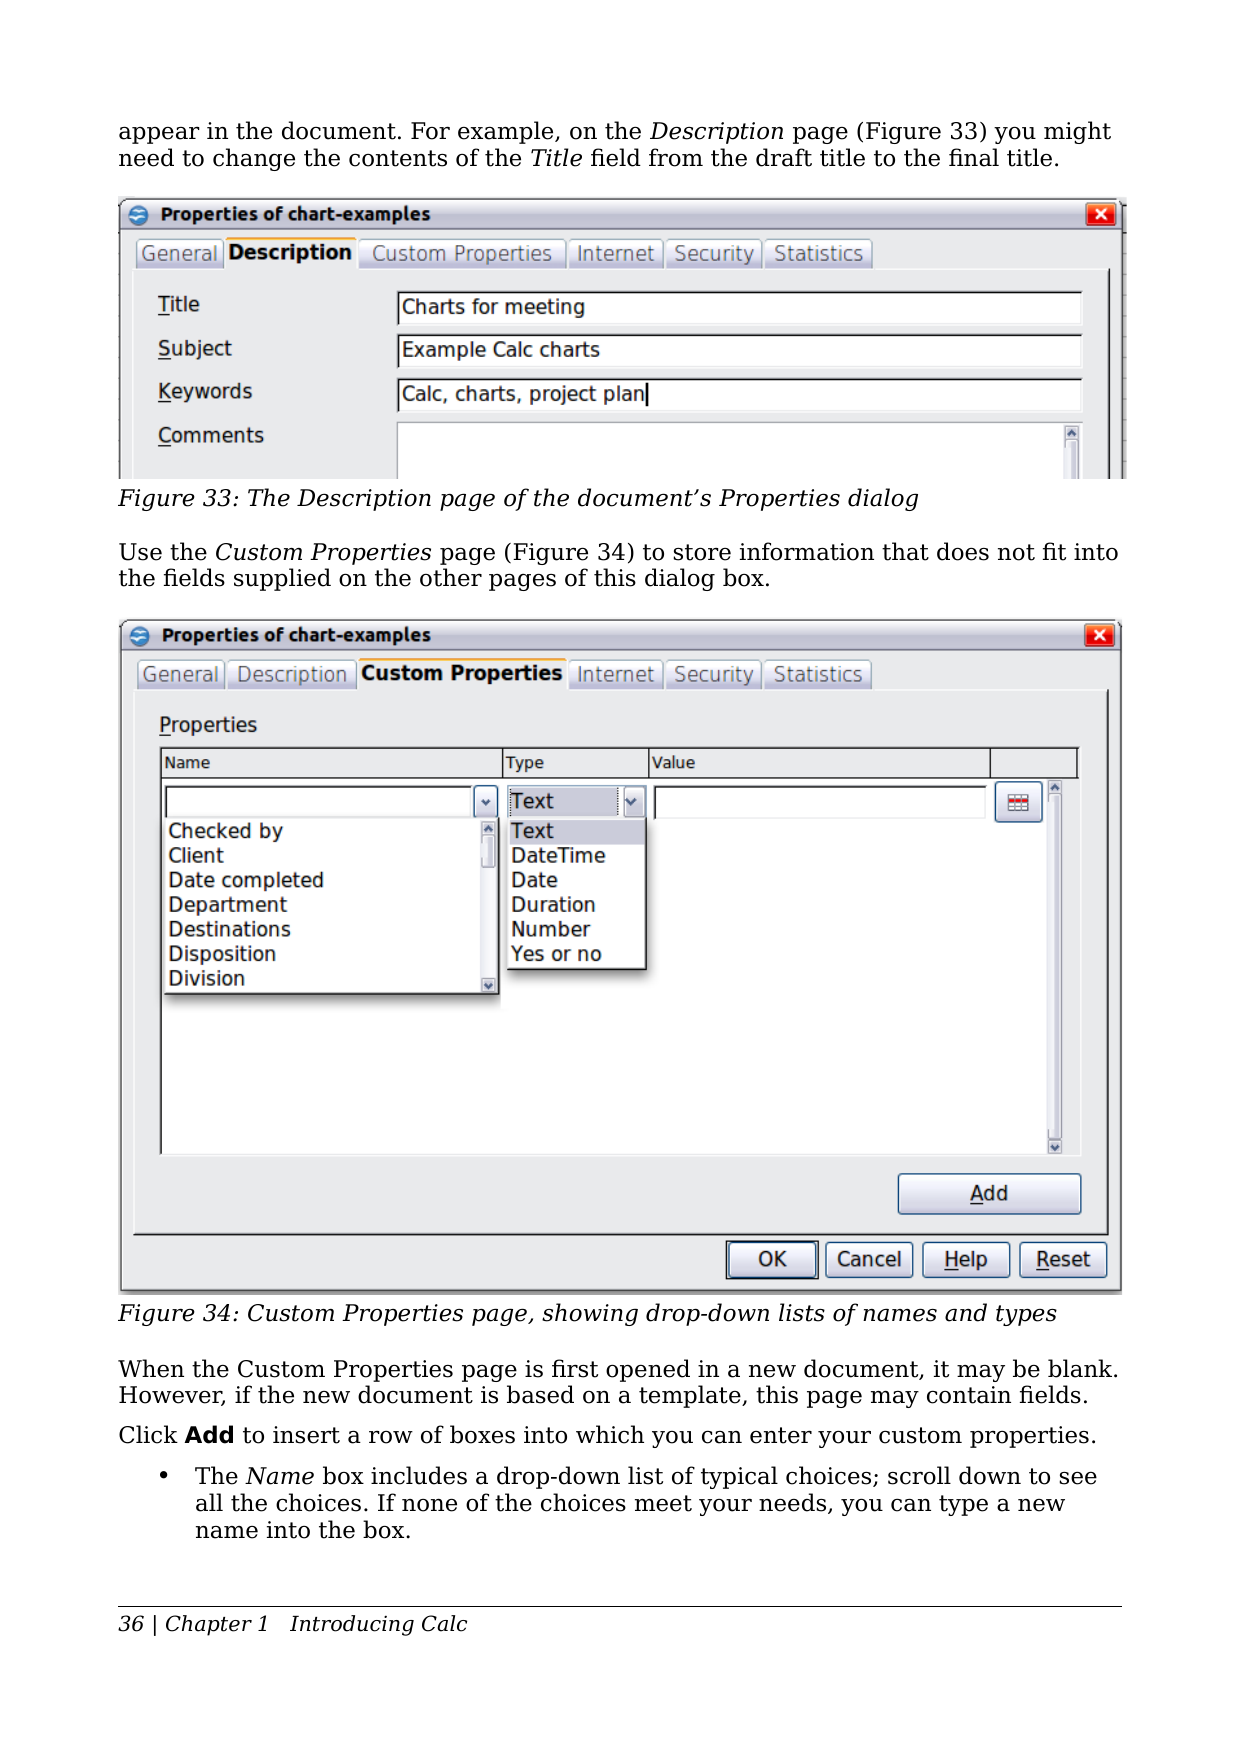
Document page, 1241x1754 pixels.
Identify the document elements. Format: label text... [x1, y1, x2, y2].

text Use the Custom Properties page (Figure 34) to store information that does not fit into the fields supplied on the other pages of this dialog box. [118, 539, 1122, 592]
text Click Add to insert a row of boxes into which you can enter your custom properties. [118, 1422, 1122, 1448]
picture [118, 617, 1123, 1295]
picture [118, 196, 1127, 479]
text Figure 34: Custom Properties page, showing drop-down lists of names and types [118, 1301, 1122, 1327]
list The Name box includes a drop-down list of typical choices; scroll down to see all the choices. If none of the choices meet your needs, you can type a new name into the box. [156, 1461, 1122, 1543]
text Figure 33: The Description page of the document’s Properties dialog [118, 486, 1127, 512]
text appear in the document. For example, on the Description page (Figure 33) you might need to change the contents of the Title field from the draft title to the final title. [118, 118, 1122, 171]
text When the Custom Properties page is first opened in a new document, it may be blank. However, if the new document is based on a template, this page may contain fields. [118, 1356, 1122, 1409]
